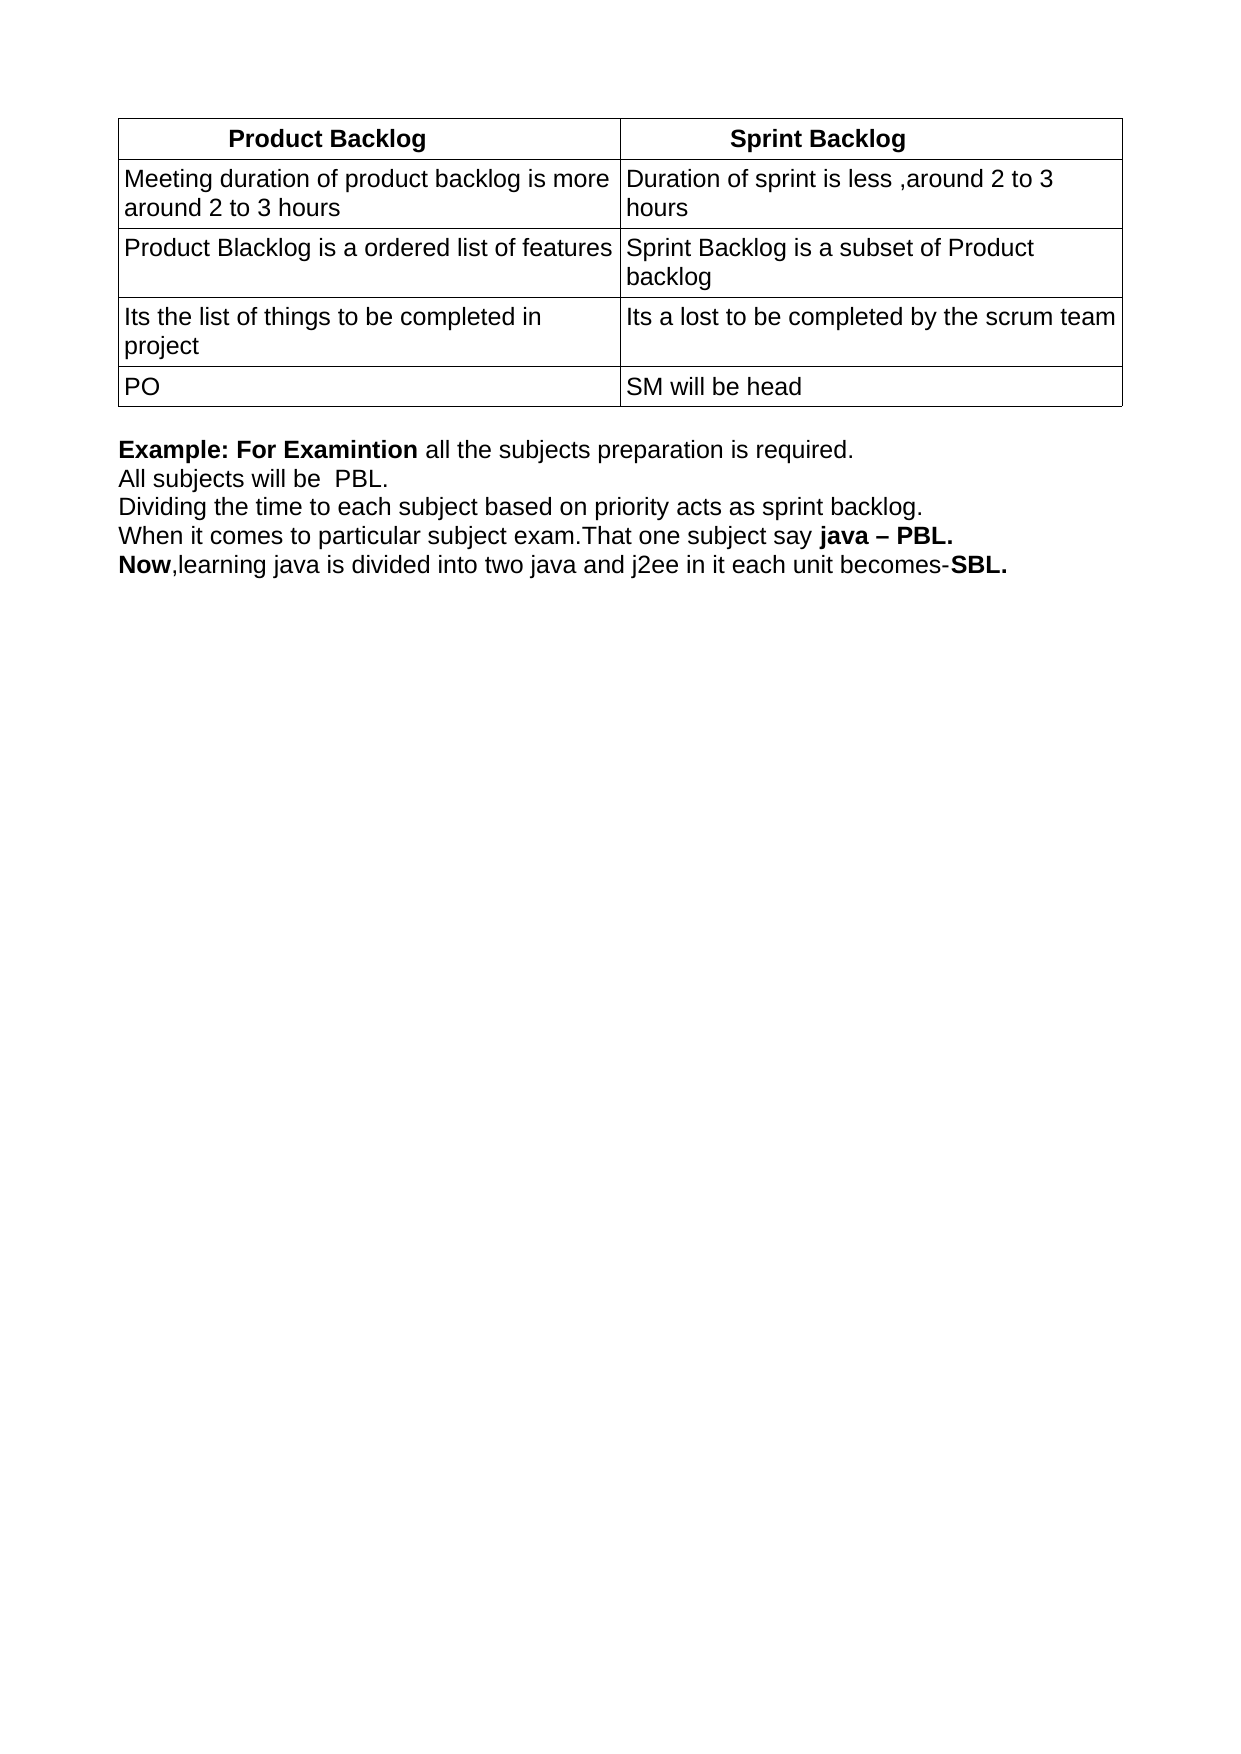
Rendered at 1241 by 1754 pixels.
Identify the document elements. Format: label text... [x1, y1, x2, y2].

table_cell Product Blacklog is a ordered list of features [119, 229, 620, 297]
table_cell Its the list of things to be completed in project [119, 298, 620, 366]
text Example: For Examintion all the subjects preparation is required. [118, 435, 1122, 463]
text When it comes to particular subject exam.That one subject say java – PBL. [118, 521, 1122, 550]
text Dividing the time to each subject based on priority acts as sprint backlog. [118, 492, 1122, 521]
table_cell Duration of sprint is less ,around 2 to 3 hours [621, 160, 1122, 227]
text Now,learning java is divided into two java and j2ee in it each unit becomes-SBL. [118, 550, 1122, 578]
table_cell Meeting duration of product backlog is more around 2 to 3 hours [119, 160, 620, 227]
table_cell Sprint Backlog is a subset of Product backlog [621, 229, 1122, 297]
text All subjects will be PBL. [118, 463, 1122, 492]
table_cell Its a lost to be completed by the scrum team [621, 298, 1122, 366]
table_header Sprint Backlog [621, 119, 1122, 158]
table_cell SM will be head [621, 367, 1122, 406]
table_header Product Backlog [119, 119, 620, 158]
table_cell PO [119, 367, 620, 406]
